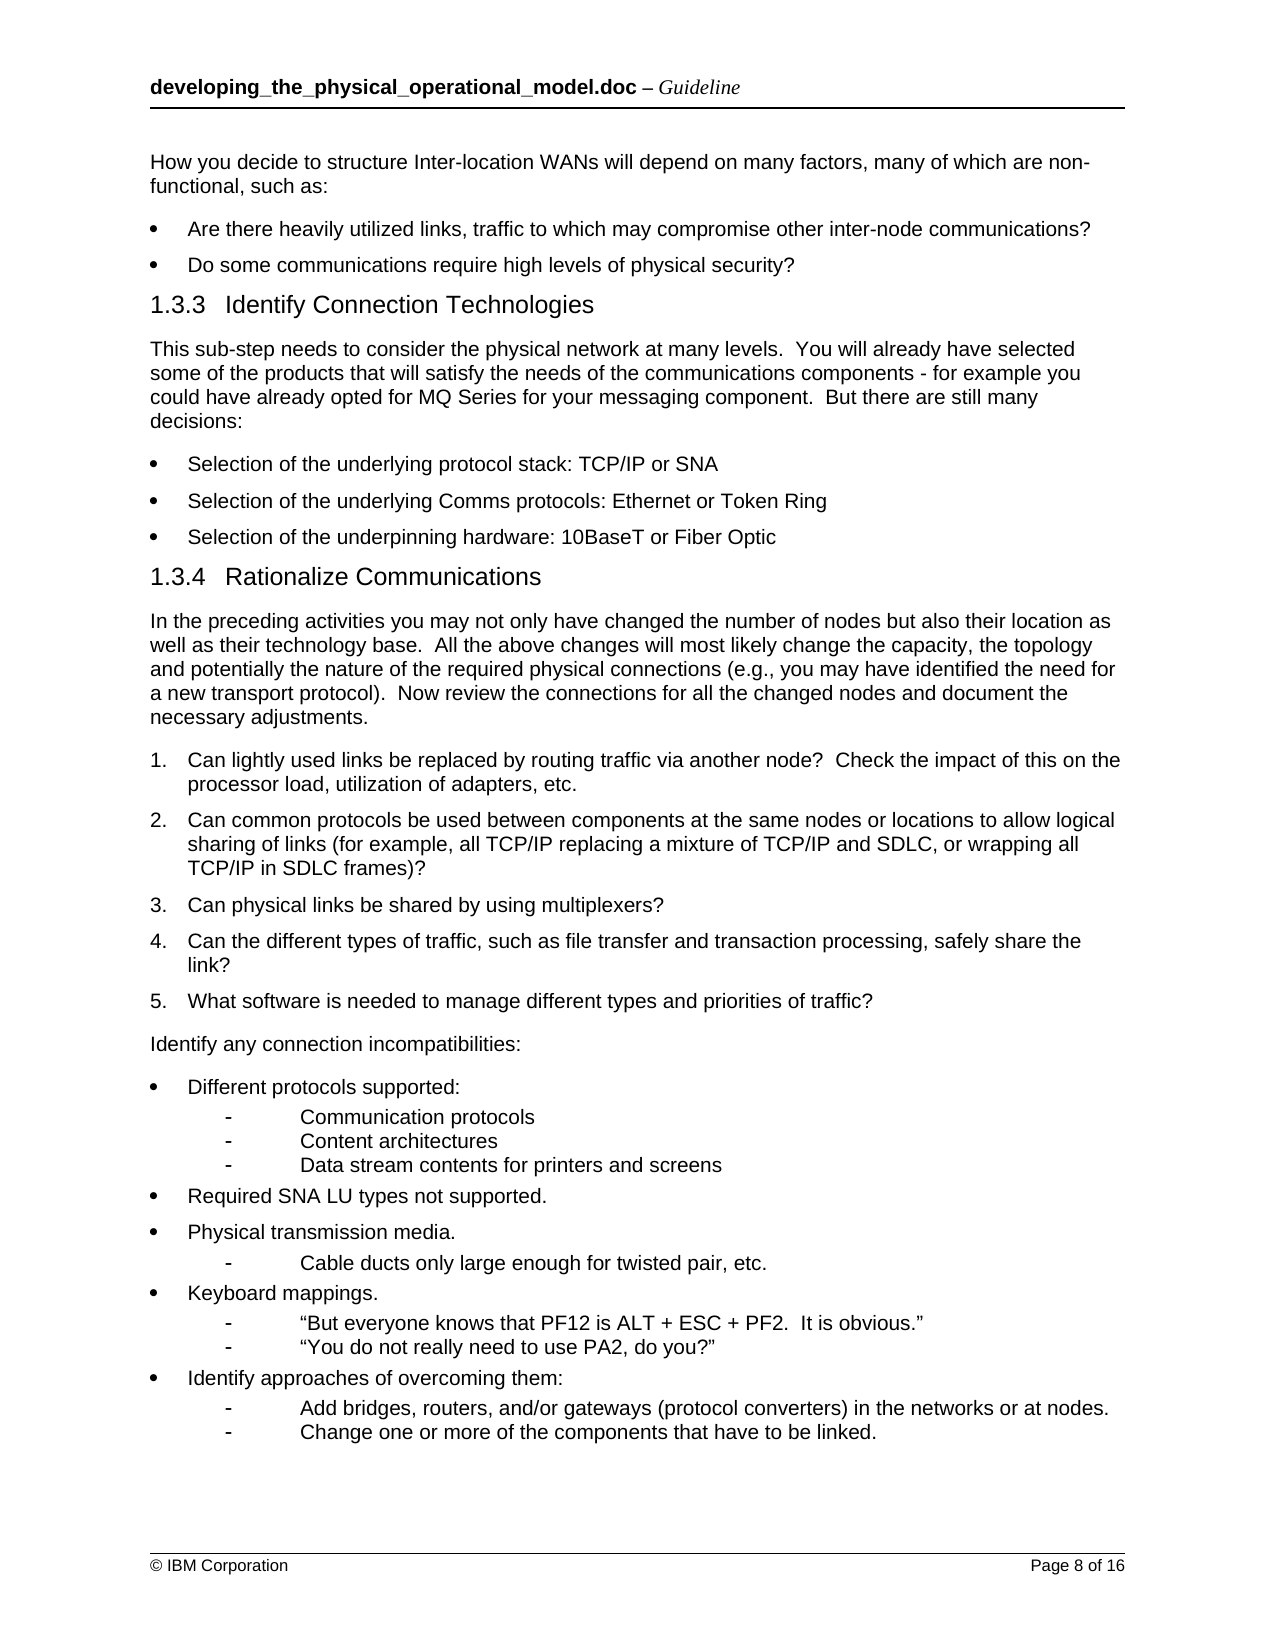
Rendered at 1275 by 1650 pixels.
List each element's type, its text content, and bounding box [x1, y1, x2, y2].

list Selection of the underlying Comms protocols: Ethernet or Token Ring [150, 488, 1125, 512]
list Can the different types of traffic, such as file transfer and transaction processing, safely share the link? [150, 929, 1125, 977]
list Are there heavily utilized links, traffic to which may compromise other inter-node communications? [150, 217, 1125, 241]
list Selection of the underlying protocol stack: TCP/IP or SNA [150, 452, 1125, 476]
list Communication protocols [225, 1105, 1125, 1129]
list Data stream contents for printers and screens [225, 1153, 1125, 1177]
list Required SNA LU types not supported. [150, 1183, 1125, 1207]
list Content architectures [225, 1129, 1125, 1153]
list Can physical links be shared by using multiplexers? [150, 892, 1125, 916]
list Selection of the underpinning hardware: 10BaseT or Fiber Optic [150, 525, 1125, 549]
list Physical transmission media. [150, 1220, 1125, 1244]
list Can lightly used links be replaced by routing traffic via another node? Check the impact of this on the processor load, utilization of adapters, etc. [150, 748, 1125, 796]
list Can common protocols be used between components at the same nodes or locations to allow logical sharing of links (for example, all TCP/IP replacing a mixture of TCP/IP and SDLC, or wrapping all TCP/IP in SDLC frames)? [150, 808, 1125, 880]
text How you decide to structure Inter-location WANs will depend on many factors, many of which are non-functional, such as: [150, 150, 1125, 198]
text Identify any connection incompatibilities: [150, 1032, 1125, 1056]
text In the preceding activities you may not only have changed the number of nodes but also their location as well as their technology base. All the above changes will most likely change the capacity, the topology and potentially the nature of the required physical connections (e.g., you may have identified the need for a new transport protocol). Now review the connections for all the changed nodes and document the necessary adjustments. [150, 609, 1125, 729]
list Change one or more of the components that have to be linked. [225, 1420, 1125, 1444]
text This sub-step needs to consider the physical network at many levels. You will already have selected some of the products that will satisfy the needs of the communications components - for example you could have already opted for MQ Series for your messaging component. But there are still many decisions: [150, 337, 1125, 433]
list Different protocols supported: [150, 1075, 1125, 1099]
list What software is needed to manage different types and priorities of traffic? [150, 989, 1125, 1013]
list “But everyone knows that PF12 is ALT + ESC + PF2. It is obvious.” [225, 1311, 1125, 1335]
list Identify approaches of overcoming them: [150, 1365, 1125, 1389]
list Cable ducts only large enough for twisted pair, etc. [225, 1250, 1125, 1274]
subtitle Identify Connection Technologies [150, 290, 1125, 318]
list “You do not really need to use PA2, do you?” [225, 1335, 1125, 1359]
list Do some communications require high levels of physical security? [150, 253, 1125, 277]
list Keyboard mappings. [150, 1281, 1125, 1305]
subtitle Rationalize Communications [150, 562, 1125, 590]
list Add bridges, routers, and/or gateways (protocol converters) in the networks or at nodes. [225, 1396, 1125, 1420]
